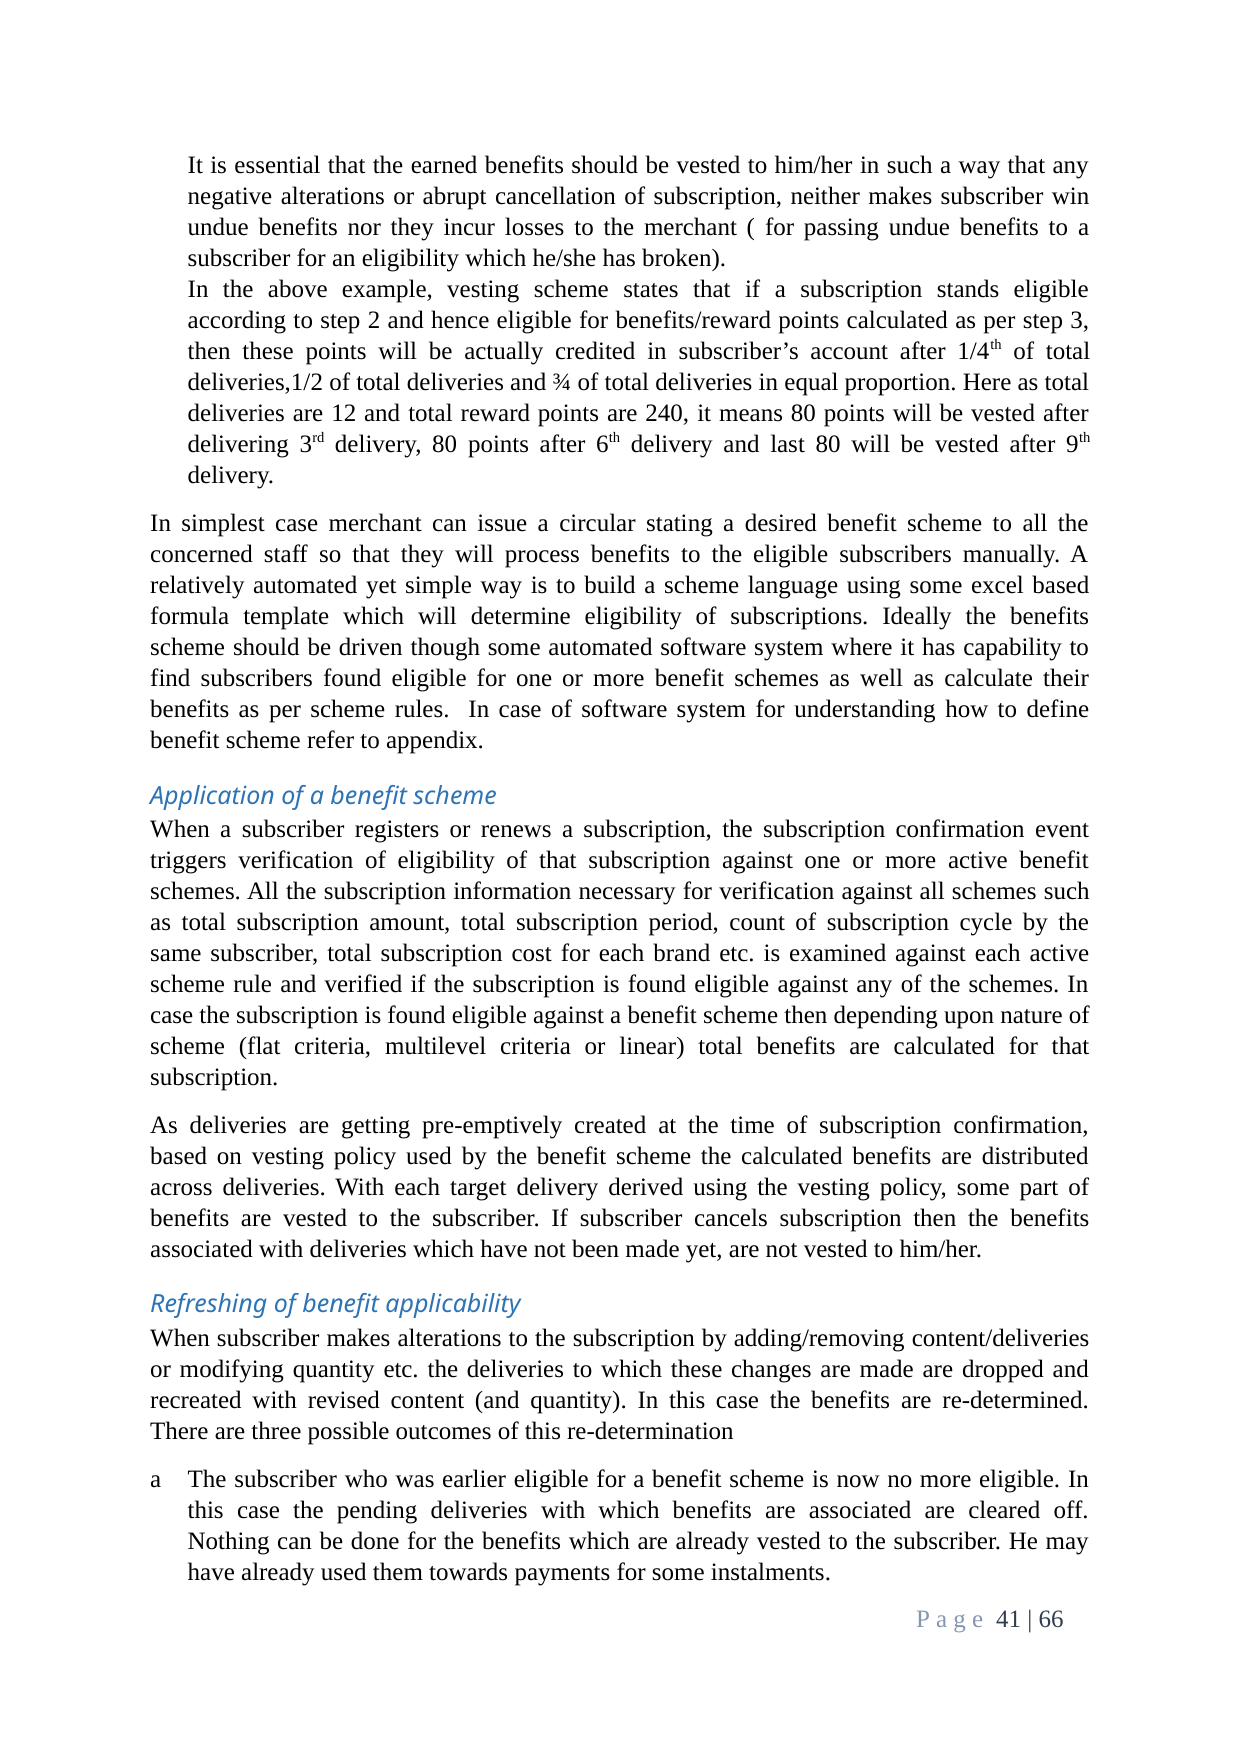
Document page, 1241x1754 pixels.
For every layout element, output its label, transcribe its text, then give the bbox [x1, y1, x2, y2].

list It is essential that the earned benefits should be vested to him/her in such a way that any negative alterations or abrupt cancellation of subscription, neither makes subscriber win undue benefits nor they incur losses to the merchant ( for passing undue benefits to a subscriber for an eligibility which he/she has broken). [187, 150, 1090, 272]
text As deliveries are getting pre-emptively created at the time of subscription confirmation, based on vesting policy used by the benefit scheme the calculated benefits are distributed across deliveries. With each target delivery derived using the vesting policy, some part of benefits are vested to the subscriber. If subscriber cancels subscription then the benefits associated with deliveries which have not been made yet, are not vested to him/her. [150, 1110, 1090, 1263]
text In simplest case merchant can issue a circular stating a desired benefit scheme to all the concerned staff so that they will process benefits to the eligible subscribers manually. A relatively automated yet simple way is to build a scheme language using some excel based formula template which will determine eligibility of subscriptions. Ideally the benefits scheme should be driven though some automated software system where it has capability to find subscribers found eligible for one or more benefit schemes as well as calculate their benefits as per scheme rules. In case of software system for understanding how to define benefit scheme refer to appendix. [150, 508, 1090, 754]
subtitle Refreshing of benefit applicability [150, 1286, 1090, 1320]
text When subscriber makes alterations to the subscription by adding/removing content/deliveries or modifying quantity etc. the deliveries to which these changes are made are dropped and recreated with revised content (and quantity). In this case the benefits are re-determined. There are three possible outcomes of this re-determination [150, 1323, 1090, 1445]
subtitle Application of a benefit scheme [150, 777, 1090, 811]
text When a subscriber registers or renews a subscription, the subscription confirmation event triggers verification of eligibility of that subscription against one or more active benefit schemes. All the subscription information necessary for verification against all schemes such as total subscription amount, total subscription period, count of subscription cycle by the same subscriber, total subscription cost for each brand etc. is examined against each active scheme rule and verified if the subscription is found eligible against any of the schemes. In case the subscription is found eligible against a benefit scheme then depending upon nature of scheme (flat criteria, multilevel criteria or linear) total benefits are calculated for that subscription. [150, 814, 1090, 1091]
list The subscriber who was earlier eligible for a benefit scheme is now no more eligible. In this case the pending deliveries with which benefits are associated are cleared off. Nothing can be done for the benefits which are already vested to the subscriber. He may have already used them towards payments for some instalments. [150, 1464, 1090, 1586]
list In the above example, vesting scheme states that if a subscription stands eligible according to step 2 and hence eligible for benefits/reward points calculated as per step 3, then these points will be actually credited in subscriber’s account after 1/4th of total deliveries,1/2 of total deliveries and ¾ of total deliveries in equal proportion. Here as total deliveries are 12 and total reward points are 240, it means 80 points will be vested after delivering 3rd delivery, 80 points after 6th delivery and last 80 will be vested after 9th delivery. [187, 274, 1090, 489]
